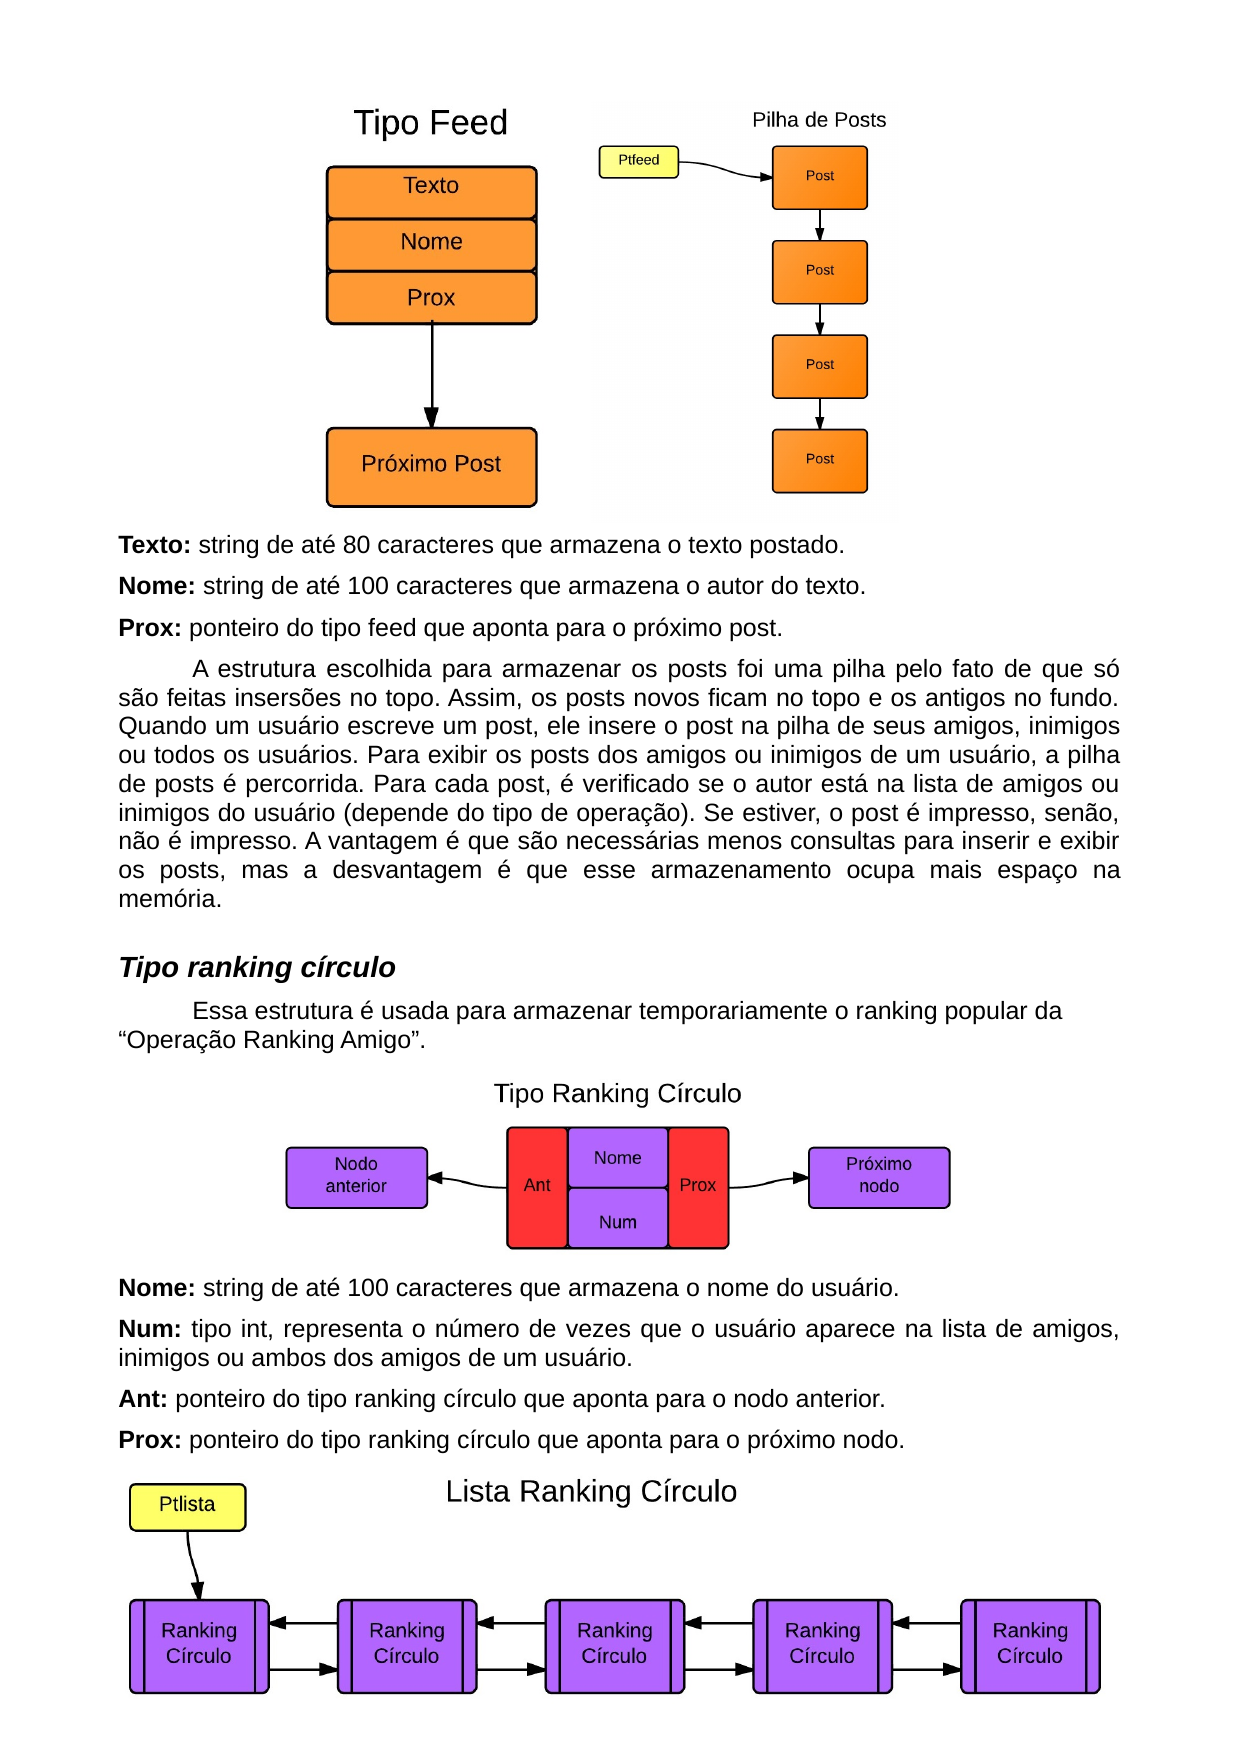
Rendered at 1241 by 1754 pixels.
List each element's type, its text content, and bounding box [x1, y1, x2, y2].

text Texto: string de até 80 caracteres que armazena o texto postado. [118, 530, 1122, 559]
text Nome: string de até 100 caracteres que armazena o autor do texto. [118, 571, 1122, 600]
text Num: tipo int, representa o número de vezes que o usuário aparece na lista de amigos, inimigos ou ambos dos amigos de um usuário. [118, 1314, 1122, 1371]
picture [302, 88, 563, 530]
picture [110, 1456, 1115, 1716]
text Ant: ponteiro do tipo ranking círculo que aponta para o nodo anterior. [118, 1384, 1122, 1412]
picture [591, 101, 899, 523]
subtitle Tipo ranking círculo [118, 950, 1122, 984]
text Nome: string de até 100 caracteres que armazena o nome do usuário. [118, 1272, 1122, 1301]
text A estrutura escolhida para armazenar os posts foi uma pilha pelo fato de que só são feitas insersões no topo. Assim, os posts novos ficam no topo e os antigos no fundo. Quando um usuário escreve um post, ele insere o post na pilha de seus amigos, inimigos ou todos os usuários. Para exibir os posts dos amigos ou inimigos de um usuário, a pilha de posts é percorrida. Para cada post, é verificado se o autor está na lista de amigos ou inimigos do usuário (depende do tipo de operação). Se estiver, o post é impresso, senão, não é impresso. A vantagem é que são necessárias menos consultas para inserir e exibir os posts, mas a desvantagem é que esse armazenamento ocupa mais espaço na memória. [118, 654, 1122, 913]
picture [269, 1066, 971, 1270]
text Prox: ponteiro do tipo ranking círculo que aponta para o próximo nodo. [118, 1425, 1122, 1454]
text Essa estrutura é usada para armazenar temporariamente o ranking popular da “Operação Ranking Amigo”. [118, 996, 1122, 1054]
text Prox: ponteiro do tipo feed que aponta para o próximo post. [118, 613, 1122, 641]
